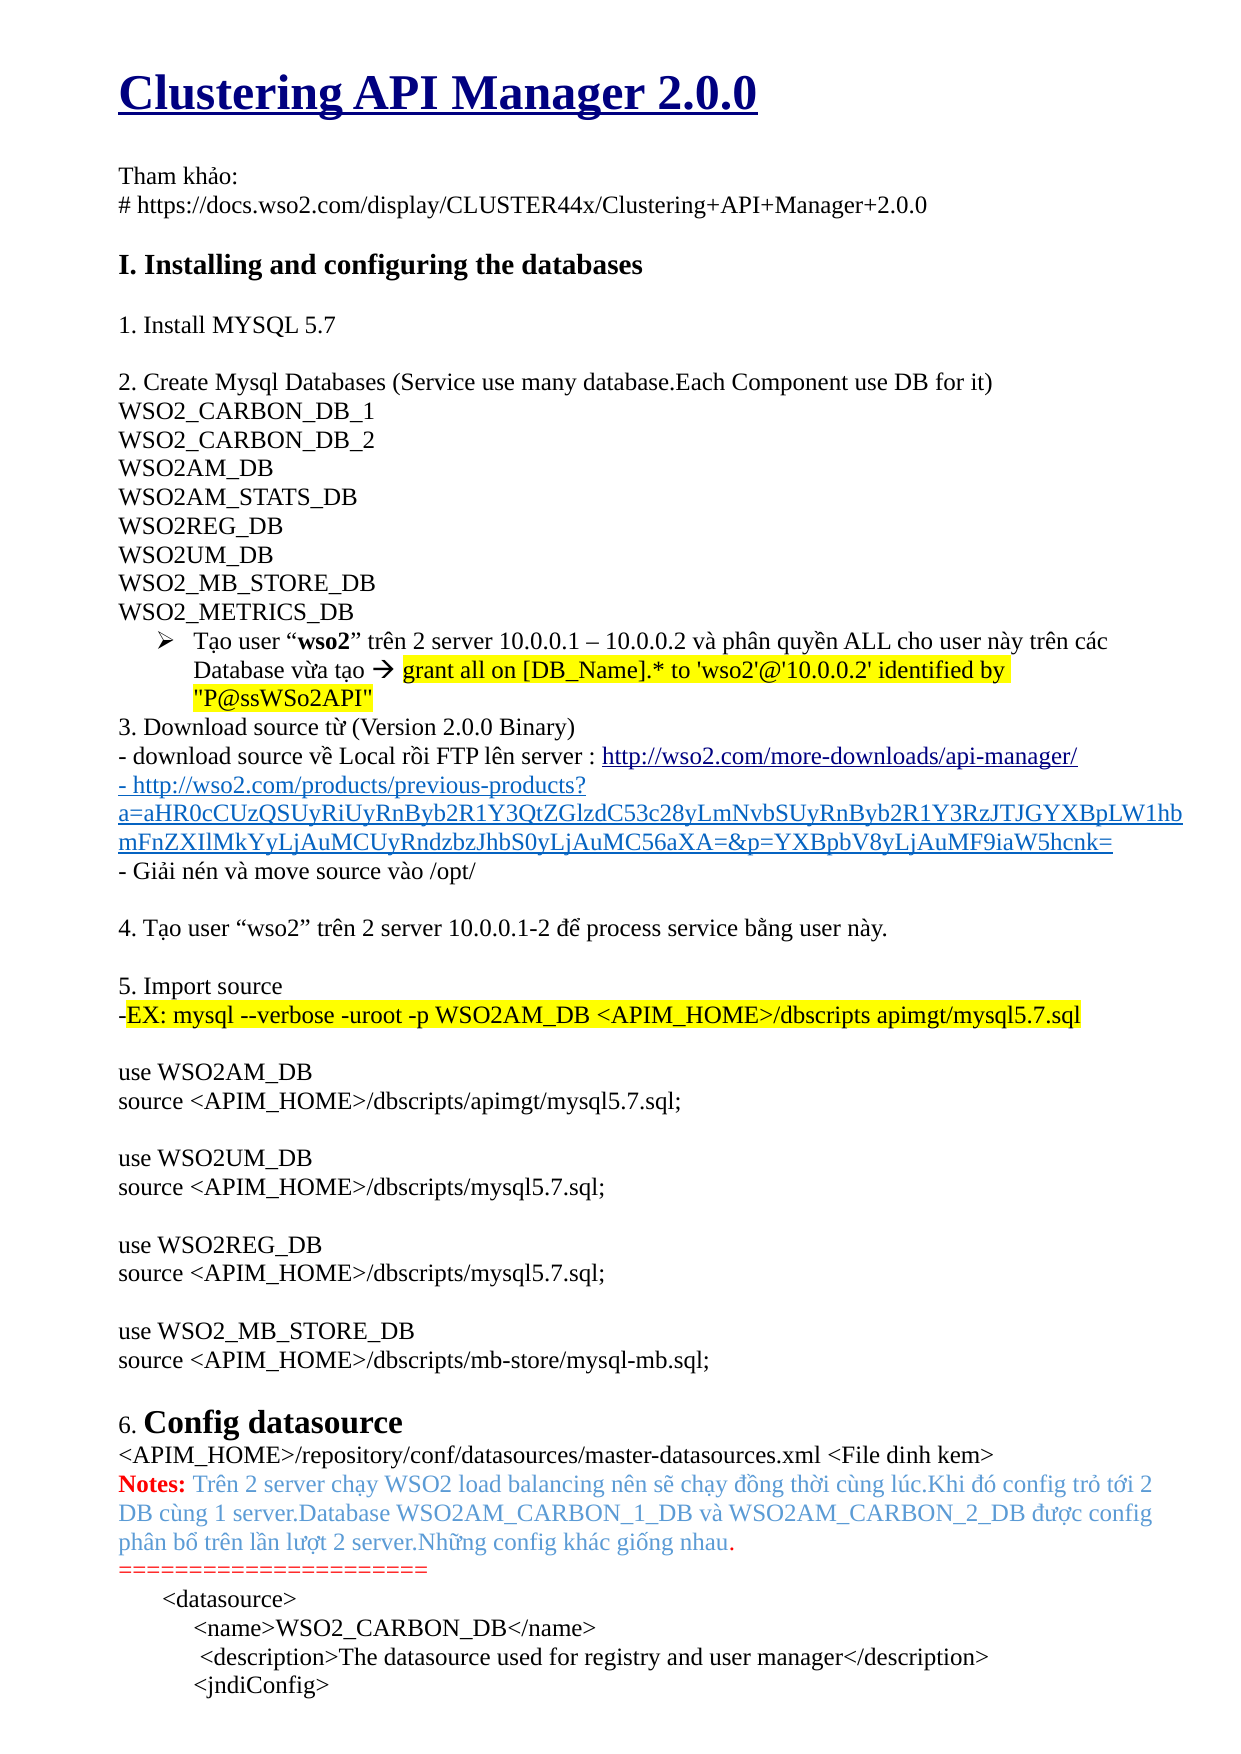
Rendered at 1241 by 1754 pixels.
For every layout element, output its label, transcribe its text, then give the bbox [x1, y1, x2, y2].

text 4. Tạo user “wso2” trên 2 server 10.0.0.1-2 để process service bằng user này. [118, 913, 1191, 942]
text WSO2_METRICS_DB [118, 597, 1191, 626]
text WSO2AM_DB [118, 453, 1191, 482]
text source <APIM_HOME>/dbscripts/mb-store/mysql-mb.sql; [118, 1345, 1191, 1373]
text <description>The datasource used for registry and user manager</description> [118, 1642, 1191, 1671]
text - download source về Local rồi FTP lên server : http://wso2.com/more-downloads/api-manager/ [118, 741, 1191, 770]
text ====================== [118, 1556, 1191, 1584]
text use WSO2REG_DB [118, 1230, 1191, 1258]
text WSO2_CARBON_DB_2 [118, 425, 1191, 453]
text WSO2AM_STATS_DB [118, 482, 1191, 511]
text 1. Install MYSQL 5.7 [118, 310, 1191, 338]
text # https://docs.wso2.com/display/CLUSTER44x/Clustering+API+Manager+2.0.0 [118, 190, 1191, 219]
text source <APIM_HOME>/dbscripts/apimgt/mysql5.7.sql; [118, 1086, 1191, 1115]
text I. Installing and configuring the databases [118, 247, 1191, 281]
subtitle Clustering API Manager 2.0.0 [118, 62, 1191, 120]
text 6. Config datasource [118, 1402, 1191, 1441]
text source <APIM_HOME>/dbscripts/mysql5.7.sql; [118, 1172, 1191, 1201]
text <name>WSO2_CARBON_DB</name> [118, 1613, 1191, 1642]
text 3. Download source từ (Version 2.0.0 Binary) [118, 712, 1191, 741]
text source <APIM_HOME>/dbscripts/mysql5.7.sql; [118, 1258, 1191, 1287]
text use WSO2UM_DB [118, 1143, 1191, 1172]
text - Giải nén và move source vào /opt/ [118, 856, 1191, 885]
text Notes: Trên 2 server chạy WSO2 load balancing nên sẽ chạy đồng thời cùng lúc.Khi đó config trỏ tới 2 DB cùng 1 server.Database WSO2AM_CARBON_1_DB và WSO2AM_CARBON_2_DB được config phân bổ trên lần lượt 2 server.Những config khác giống nhau. [118, 1469, 1191, 1556]
text 5. Import source [118, 971, 1191, 1000]
text <APIM_HOME>/repository/conf/datasources/master-datasources.xml <File dinh kem> [118, 1441, 1191, 1469]
text WSO2_CARBON_DB_1 [118, 396, 1191, 425]
text Tham khảo: [118, 161, 1191, 190]
text 2. Create Mysql Databases (Service use many database.Each Component use DB for it) [118, 367, 1191, 396]
text <jndiConfig> [118, 1671, 1191, 1699]
text use WSO2_MB_STORE_DB [118, 1316, 1191, 1345]
text -EX: mysql --verbose -uroot -p WSO2AM_DB <APIM_HOME>/dbscripts apimgt/mysql5.7.sql [118, 1000, 1191, 1028]
text WSO2_MB_STORE_DB [118, 568, 1191, 597]
list Tạo user “wso2” trên 2 server 10.0.0.1 – 10.0.0.2 và phân quyền ALL cho user này trên các Database vừa tạo  grant all on [DB_Name].* to 'wso2'@'10.0.0.2' identified by "P@ssWSo2API" [156, 626, 1191, 712]
text WSO2REG_DB [118, 511, 1191, 540]
text WSO2UM_DB [118, 540, 1191, 568]
text <datasource> [118, 1584, 1191, 1613]
text use WSO2AM_DB [118, 1057, 1191, 1086]
text - http://wso2.com/products/previous-products?a=aHR0cCUzQSUyRiUyRnByb2R1Y3QtZGlzdC53c28yLmNvbSUyRnByb2R1Y3RzJTJGYXBpLW1hbmFnZXIlMkYyLjAuMCUyRndzbzJhbS0yLjAuMC56aXA=&p=YXBpbV8yLjAuMF9iaW5hcnk= [118, 770, 1191, 856]
